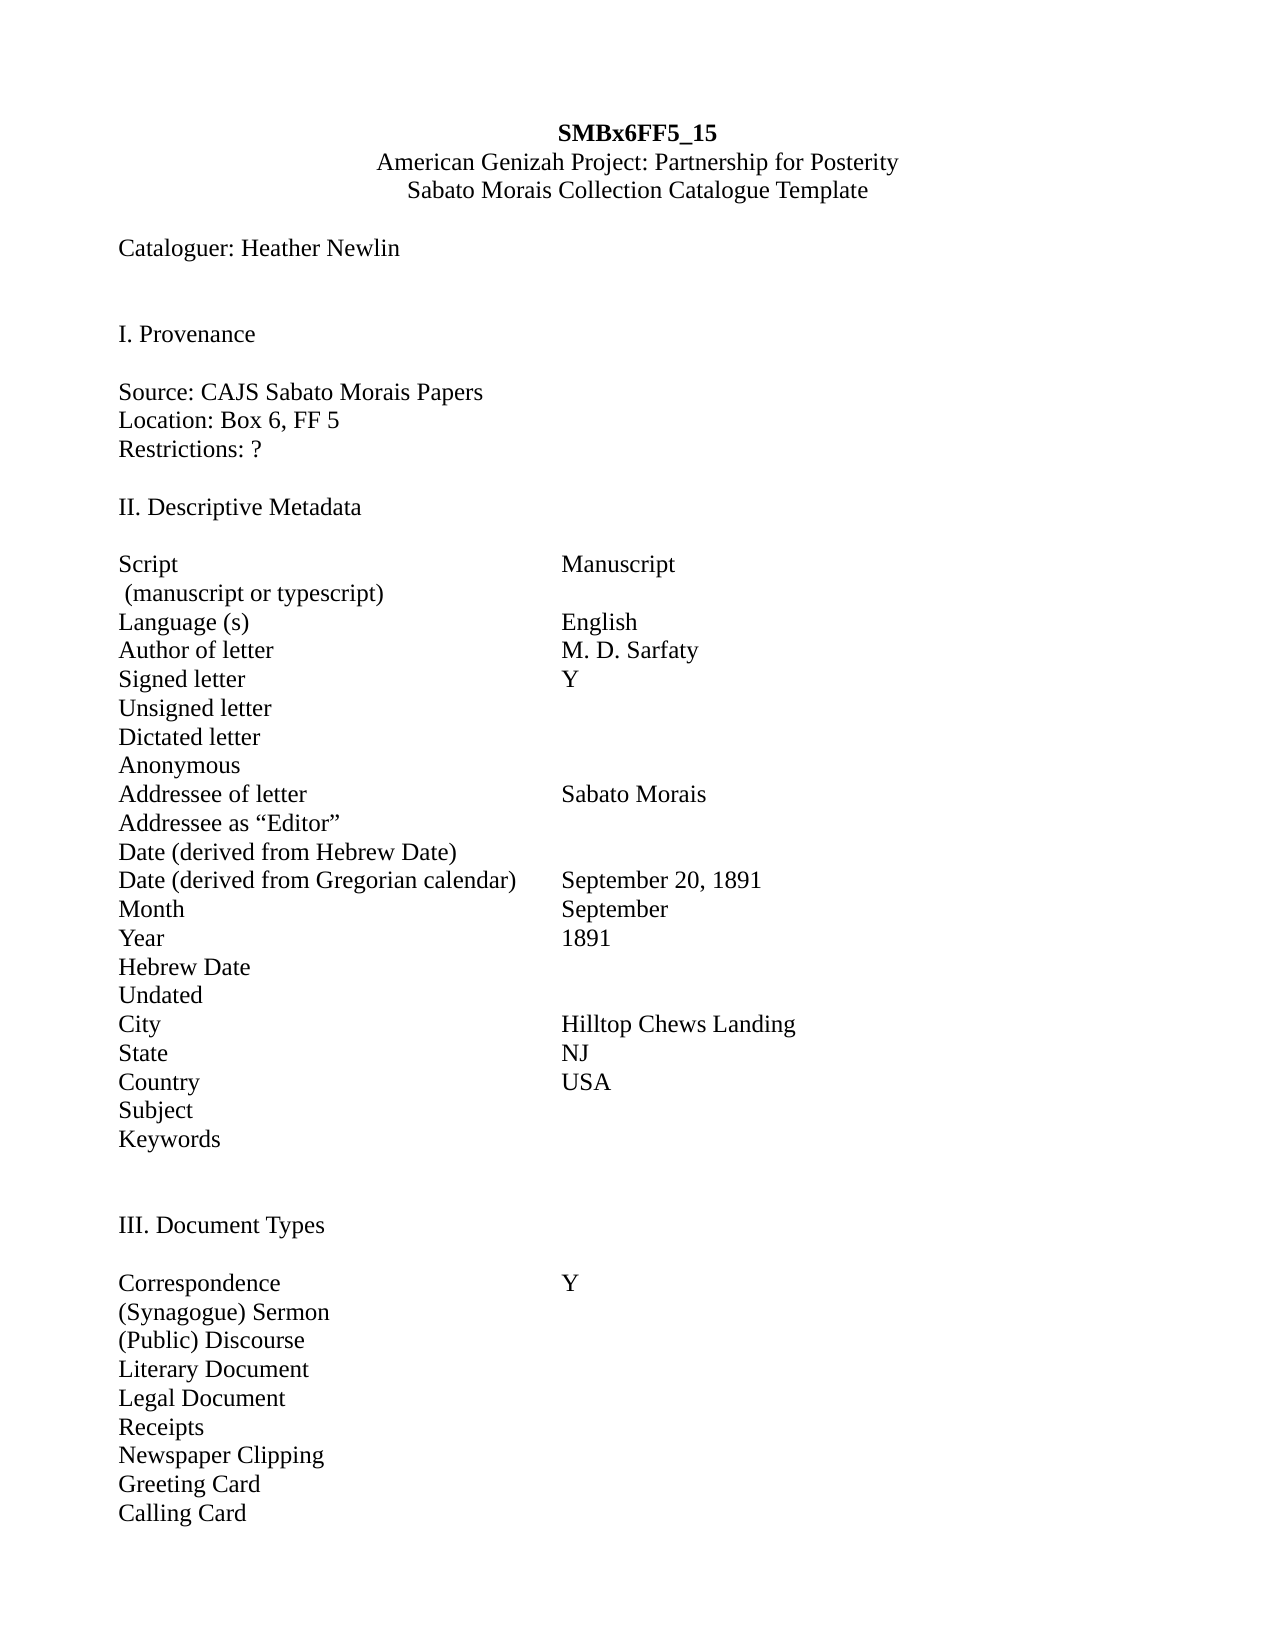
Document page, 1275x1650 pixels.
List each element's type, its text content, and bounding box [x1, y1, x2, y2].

text American Genizah Project: Partnership for Posterity [118, 147, 1157, 176]
text Hebrew Date [118, 952, 1157, 981]
text Receipts [118, 1412, 1157, 1441]
text Month September [118, 894, 1157, 923]
text Calling Card [118, 1498, 1157, 1527]
text Sabato Morais Collection Catalogue Template [118, 176, 1157, 204]
text Script Manuscript [118, 549, 1157, 578]
text Addressee of letter Sabato Morais [118, 779, 1157, 808]
text Author of letter M. D. Sarfaty [118, 636, 1157, 664]
text Subject [118, 1096, 1157, 1124]
text Legal Document [118, 1383, 1157, 1412]
text Signed letter Y [118, 664, 1157, 693]
text Correspondence Y [118, 1268, 1157, 1297]
text I. Provenance [118, 319, 1157, 348]
text State NJ [118, 1038, 1157, 1067]
text (manuscript or typescript) [118, 578, 1157, 607]
text Greeting Card [118, 1469, 1157, 1498]
text Date (derived from Gregorian calendar) September 20, 1891 [118, 866, 1157, 894]
text Year 1891 [118, 923, 1157, 952]
text City Hilltop Chews Landing [118, 1009, 1157, 1038]
text Keywords [118, 1124, 1157, 1153]
text Literary Document [118, 1354, 1157, 1383]
text Newspaper Clipping [118, 1441, 1157, 1469]
text Undated [118, 981, 1157, 1009]
text Source: CAJS Sabato Morais Papers [118, 377, 1157, 406]
text Addressee as “Editor” [118, 808, 1157, 837]
text Restrictions: ? [118, 434, 1157, 463]
text II. Descriptive Metadata [118, 492, 1157, 521]
text Date (derived from Hebrew Date) [118, 837, 1157, 866]
text SMBx6FF5_15 [118, 118, 1157, 147]
text (Synagogue) Sermon [118, 1297, 1157, 1326]
text III. Document Types [118, 1211, 1157, 1239]
text Dictated letter [118, 722, 1157, 751]
text Country USA [118, 1067, 1157, 1096]
text Unsigned letter [118, 693, 1157, 722]
text Cataloguer: Heather Newlin [118, 233, 1157, 262]
text Language (s) English [118, 607, 1157, 636]
text Location: Box 6, FF 5 [118, 406, 1157, 434]
text (Public) Discourse [118, 1326, 1157, 1354]
text Anonymous [118, 751, 1157, 779]
